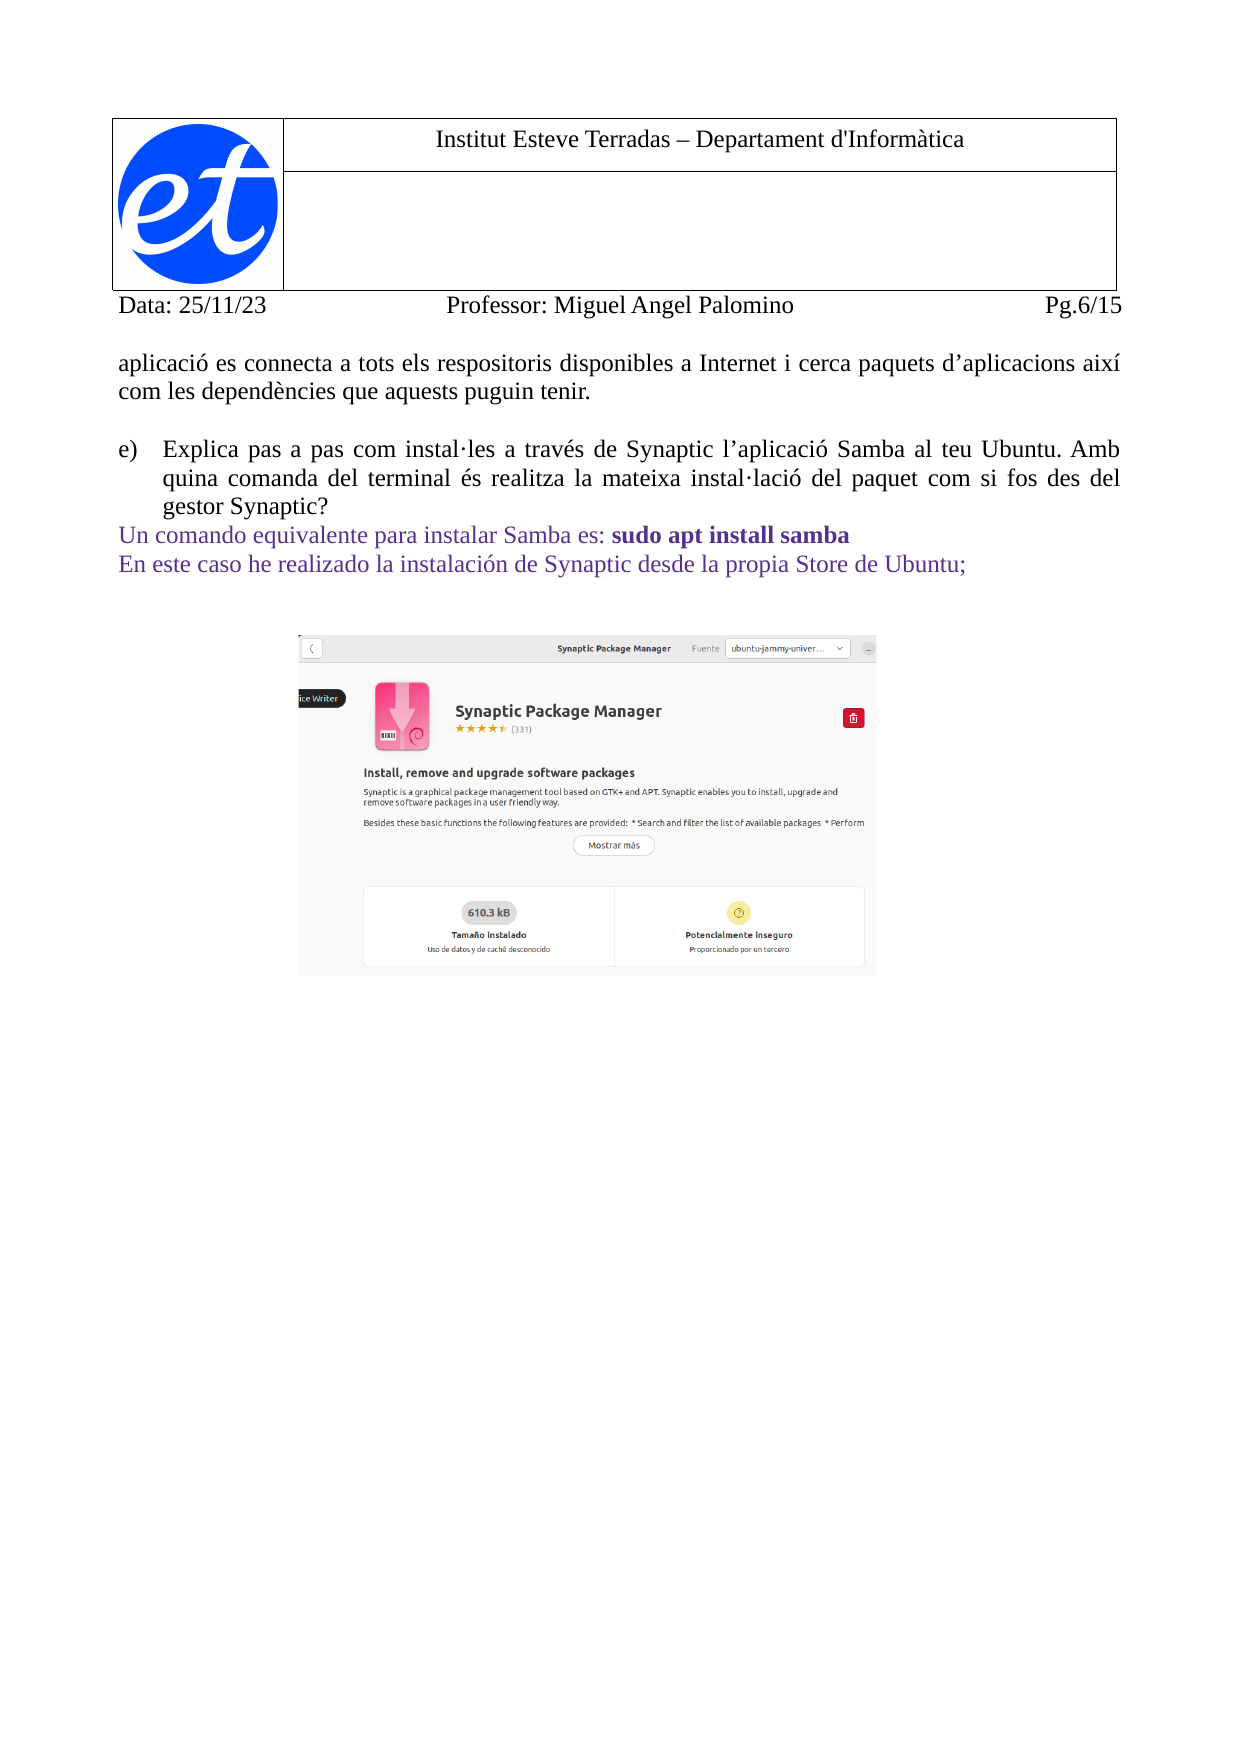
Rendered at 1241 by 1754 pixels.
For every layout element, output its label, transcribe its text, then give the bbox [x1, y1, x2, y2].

text En este caso he realizado la instalación de Synaptic desde la propia Store de Ubuntu; [118, 549, 1122, 578]
list Un comando equivalente para instalar Samba es: sudo apt install samba [118, 520, 1122, 549]
picture [118, 124, 278, 284]
list Explica pas a pas com instal·les a través de Synaptic l’aplicació Samba al teu Ubuntu. Amb quina comanda del terminal és realitza la mateixa instal·lació del paquet com si fos des del gestor Synaptic? [118, 434, 1122, 520]
text aplicació es connecta a tots els respositoris disponibles a Internet i cerca paquets d’aplicacions així com les dependències que aquests puguin tenir. [118, 348, 1122, 405]
picture [298, 635, 877, 976]
